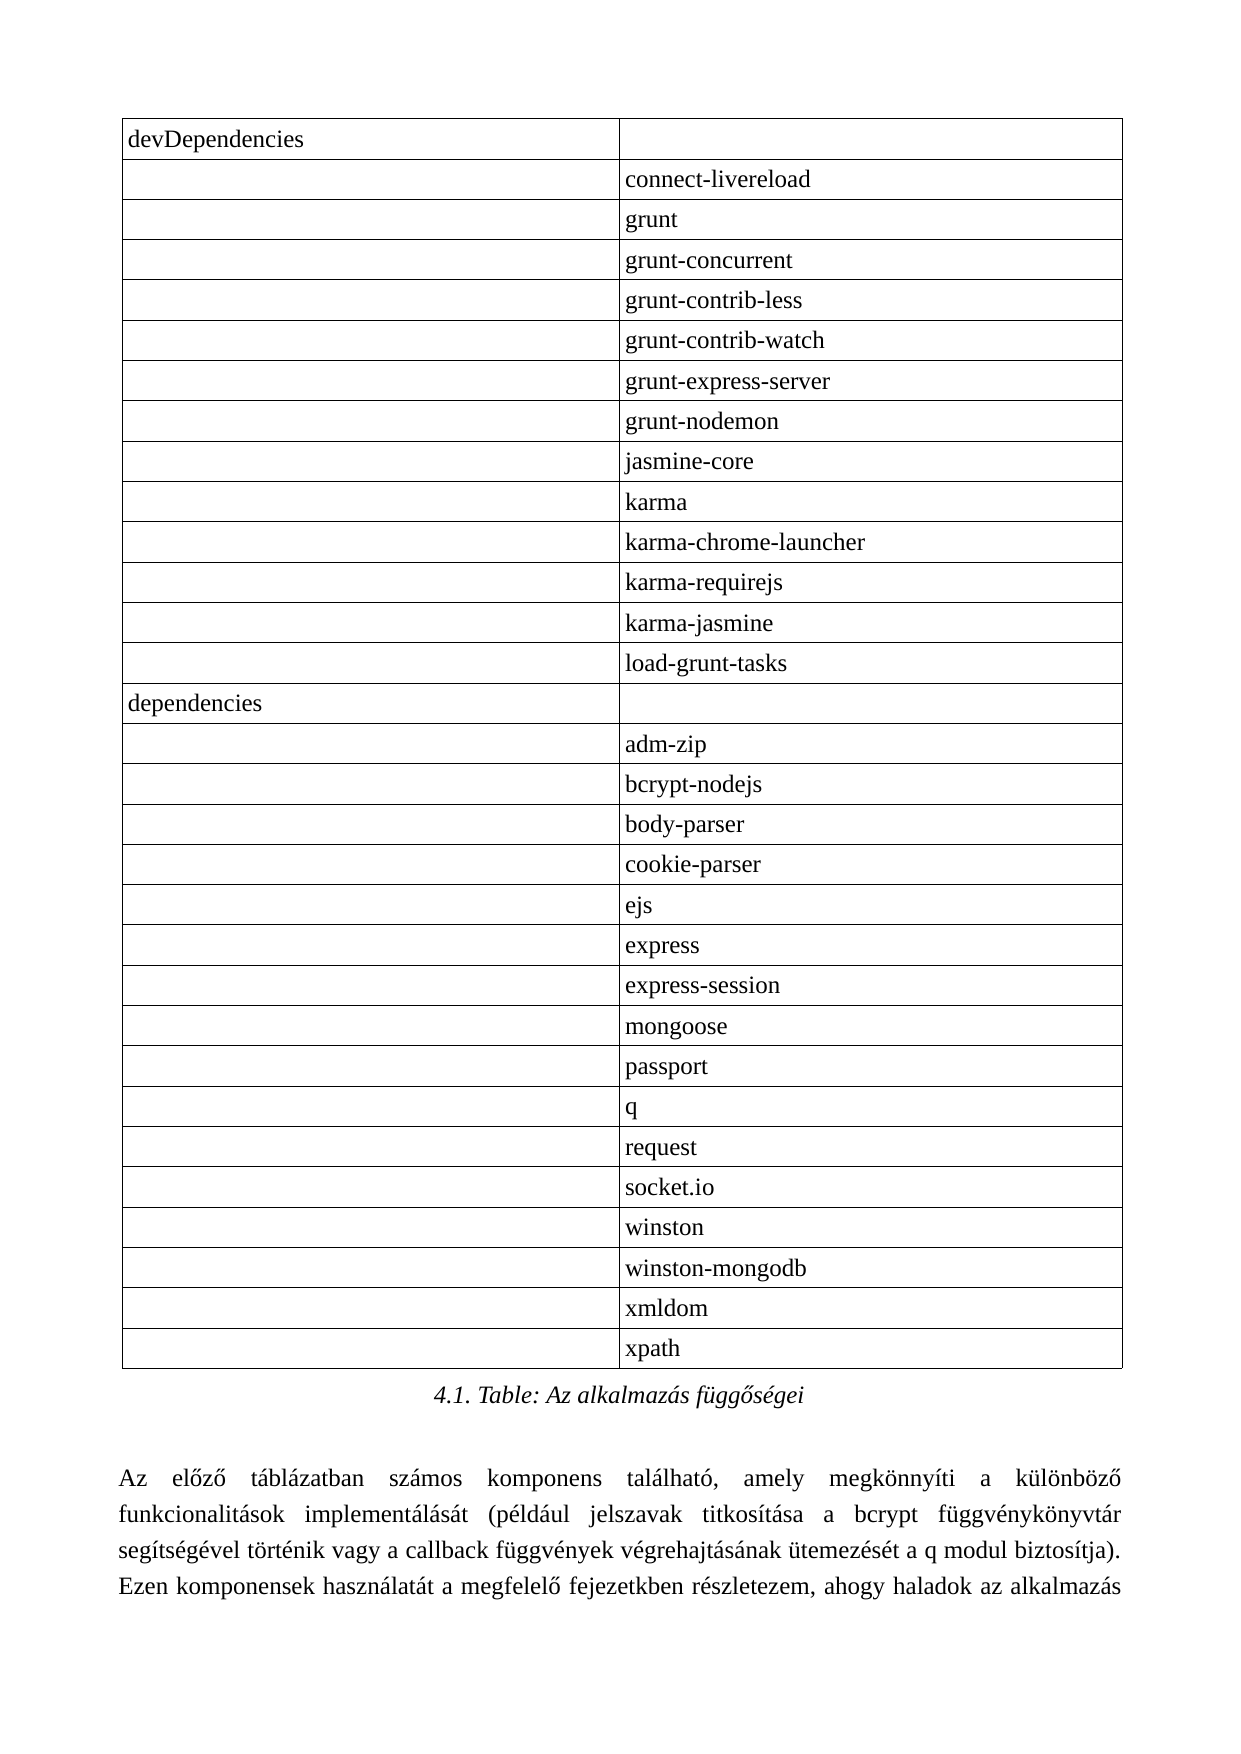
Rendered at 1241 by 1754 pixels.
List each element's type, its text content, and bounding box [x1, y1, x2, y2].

table_cell [123, 1127, 619, 1166]
table_cell [123, 1046, 619, 1086]
table_cell [123, 925, 619, 965]
table_cell [123, 482, 619, 521]
table_cell [123, 1288, 619, 1327]
table_cell grunt-nodemon [620, 401, 1122, 441]
table_cell bcrypt-nodejs [620, 764, 1122, 803]
table_cell jasmine-core [620, 442, 1122, 481]
table_cell [620, 684, 1122, 723]
table_cell connect-livereload [620, 160, 1122, 199]
table_cell [123, 1167, 619, 1207]
table_cell xmldom [620, 1288, 1122, 1327]
table_cell karma-jasmine [620, 603, 1122, 642]
table_cell socket.io [620, 1167, 1122, 1207]
text Az előző táblázatban számos komponens található, amely megkönnyíti a különböző funkcionalitások implementálását (például jelszavak titkosítása a bcrypt függvénykönyvtár segítségével történik vagy a callback függvények végrehajtásának ütemezését a q modul biztosítja). Ezen komponensek használatát a megfelelő fejezetkben részletezem, ahogy haladok az alkalmazás [118, 1458, 1122, 1602]
table_cell q [620, 1087, 1122, 1126]
table_cell body-parser [620, 805, 1122, 844]
table_cell winston [620, 1208, 1122, 1247]
table_cell [123, 563, 619, 602]
table_cell express [620, 925, 1122, 965]
table_cell karma-chrome-launcher [620, 522, 1122, 562]
table_cell [123, 603, 619, 642]
table_cell [123, 643, 619, 682]
table_cell winston-mongodb [620, 1248, 1122, 1287]
table_cell [123, 1248, 619, 1287]
table_cell [123, 361, 619, 400]
table_cell [123, 1329, 619, 1368]
table_cell grunt-concurrent [620, 240, 1122, 279]
table_cell grunt [620, 200, 1122, 239]
table_cell grunt-contrib-less [620, 280, 1122, 320]
table_cell ejs [620, 885, 1122, 924]
table_cell [123, 280, 619, 320]
table_cell request [620, 1127, 1122, 1166]
table_cell passport [620, 1046, 1122, 1086]
table_cell grunt-contrib-watch [620, 321, 1122, 360]
table_cell [123, 522, 619, 562]
table_cell dependencies [123, 684, 619, 723]
table_cell cookie-parser [620, 845, 1122, 884]
table_header [620, 119, 1122, 158]
table_cell [123, 885, 619, 924]
table_cell [123, 240, 619, 279]
table_cell [123, 764, 619, 803]
table_cell [123, 845, 619, 884]
table_cell [123, 1006, 619, 1045]
table_cell [123, 401, 619, 441]
table_cell karma [620, 482, 1122, 521]
table_cell [123, 1208, 619, 1247]
table_cell [123, 966, 619, 1005]
table_cell express-session [620, 966, 1122, 1005]
table_cell [123, 160, 619, 199]
table_header devDependencies [123, 119, 619, 158]
table_cell xpath [620, 1329, 1122, 1368]
table_cell karma-requirejs [620, 563, 1122, 602]
table_cell [123, 442, 619, 481]
table_cell adm-zip [620, 724, 1122, 763]
table_cell [123, 1087, 619, 1126]
table_cell [123, 724, 619, 763]
table_cell [123, 321, 619, 360]
table_cell [123, 805, 619, 844]
text 4.1. Table: Az alkalmazás függőségei [118, 1380, 1122, 1409]
table_cell grunt-express-server [620, 361, 1122, 400]
table_cell [123, 200, 619, 239]
table_cell load-grunt-tasks [620, 643, 1122, 682]
table_cell mongoose [620, 1006, 1122, 1045]
